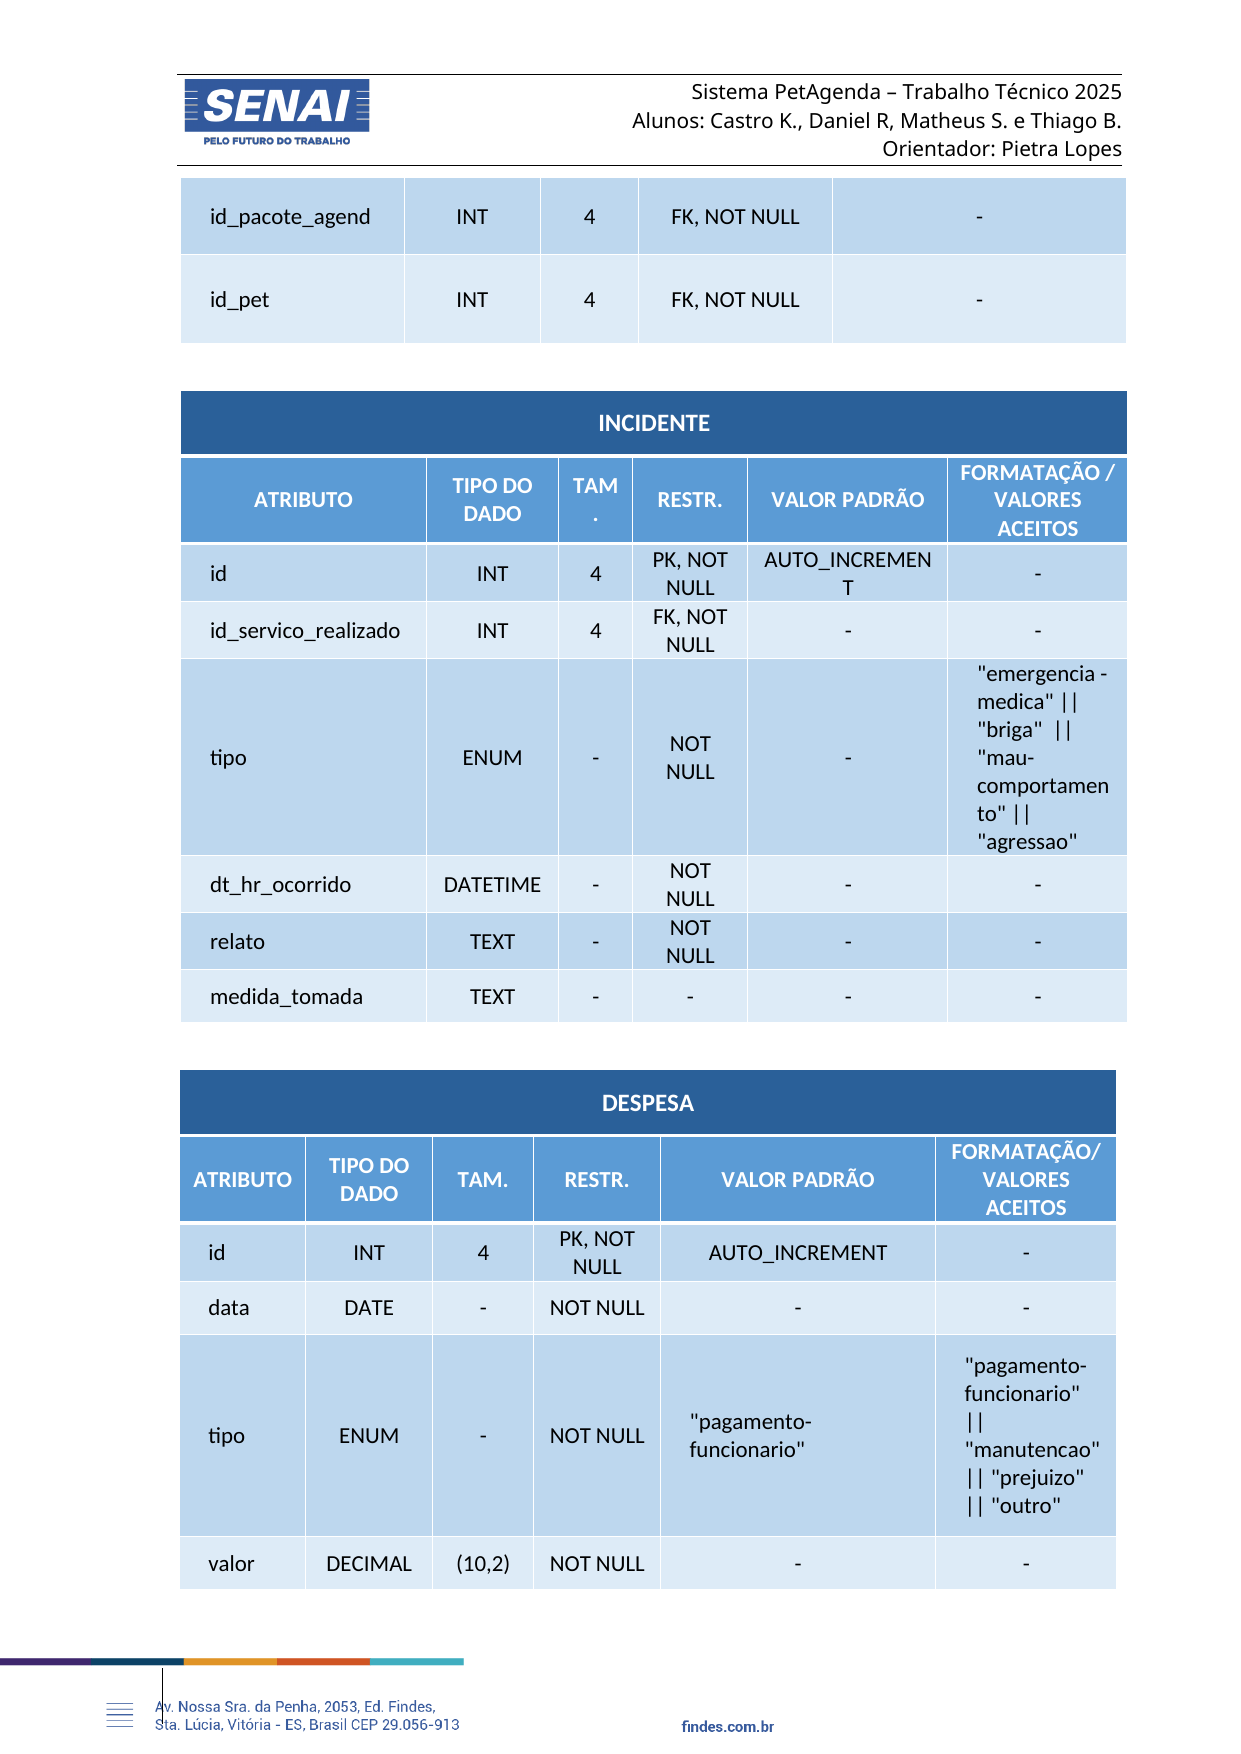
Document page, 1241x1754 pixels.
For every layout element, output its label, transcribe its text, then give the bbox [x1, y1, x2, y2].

table_cell dt_hr_ocorrido [181, 856, 426, 912]
table_cell id_servico_realizado [181, 602, 426, 658]
table_cell id [180, 1225, 305, 1281]
table_cell ENUM [306, 1335, 432, 1536]
table_cell - [948, 545, 1127, 601]
table_cell - [748, 970, 947, 1022]
table_cell AUTO_INCREMENT [748, 545, 947, 601]
table_cell - [748, 856, 947, 912]
table_cell TIPO DO DADO [306, 1137, 432, 1221]
table_cell - [936, 1225, 1116, 1281]
table_cell "pagamento-funcionario" [661, 1335, 935, 1536]
table_cell "pagamento-funcionario" || "manutencao" || "prejuizo" || "outro" [936, 1335, 1116, 1536]
table_cell TAM. [559, 458, 632, 542]
table_cell 4 [541, 178, 638, 254]
table_cell 4 [559, 545, 632, 601]
table_cell PK, NOT NULL [534, 1225, 660, 1281]
table_cell DATETIME [427, 856, 558, 912]
table_cell valor [180, 1537, 305, 1589]
table_cell - [661, 1537, 935, 1589]
table_cell DECIMAL [306, 1537, 432, 1589]
table_cell 4 [541, 255, 638, 343]
table_cell RESTR. [633, 458, 747, 542]
table_cell INT [427, 545, 558, 601]
table_cell relato [181, 913, 426, 969]
table_header INCIDENTE [181, 391, 1127, 454]
table_cell INT [427, 602, 558, 658]
table_cell NOT NULL [534, 1282, 660, 1334]
table_cell - [833, 178, 1126, 254]
table_cell FK, NOT NULL [639, 255, 832, 343]
table_cell 4 [433, 1225, 533, 1281]
picture [11, 1652, 778, 1740]
table_cell PK, NOT NULL [633, 545, 747, 601]
table_cell ENUM [427, 659, 558, 855]
table_cell - [936, 1282, 1116, 1334]
table_cell NOT NULL [633, 856, 747, 912]
table_cell ATRIBUTO [181, 458, 426, 542]
table_cell NOT NULL [534, 1335, 660, 1536]
table_cell DATE [306, 1282, 432, 1334]
table_cell FORMATAÇÃO/VALORES ACEITOS [936, 1137, 1116, 1221]
table_cell - [936, 1537, 1116, 1589]
table_cell RESTR. [534, 1137, 660, 1221]
table_cell - [748, 659, 947, 855]
table_cell data [180, 1282, 305, 1334]
table_cell id_pet [181, 255, 404, 343]
table_cell FK, NOT NULL [633, 602, 747, 658]
table_cell - [748, 913, 947, 969]
table_cell TIPO DO DADO [427, 458, 558, 542]
table_cell - [833, 255, 1126, 343]
table_cell - [559, 856, 632, 912]
table_cell - [948, 970, 1127, 1022]
table_cell - [559, 970, 632, 1022]
table_cell VALOR PADRÃO [661, 1137, 935, 1221]
table_header DESPESA [180, 1070, 1116, 1134]
table_cell INT [306, 1225, 432, 1281]
table_cell FK, NOT NULL [639, 178, 832, 254]
table_cell TEXT [427, 913, 558, 969]
table_cell - [559, 659, 632, 855]
table_cell TAM. [433, 1137, 533, 1221]
table_cell - [948, 602, 1127, 658]
table_cell - [433, 1335, 533, 1536]
table_cell - [748, 602, 947, 658]
table_cell id [181, 545, 426, 601]
table_cell VALOR PADRÃO [748, 458, 947, 542]
table_cell AUTO_INCREMENT [661, 1225, 935, 1281]
table_cell 4 [559, 602, 632, 658]
table_cell (10,2) [433, 1537, 533, 1589]
table_cell ATRIBUTO [180, 1137, 305, 1221]
table_cell NOT NULL [534, 1537, 660, 1589]
table_cell id_pacote_agend [181, 178, 404, 254]
table_cell NOT NULL [633, 659, 747, 855]
table_cell - [633, 970, 747, 1022]
table_cell medida_tomada [181, 970, 426, 1022]
table_cell tipo [181, 659, 426, 855]
table_cell FORMATAÇÃO / VALORES ACEITOS [948, 458, 1127, 542]
table_cell - [948, 913, 1127, 969]
table_cell - [948, 856, 1127, 912]
table_cell tipo [180, 1335, 305, 1536]
table_cell "emergencia -medica" || "briga" || "mau-comportamento" || "agressao" [948, 659, 1127, 855]
table_cell - [661, 1282, 935, 1334]
table_cell - [433, 1282, 533, 1334]
table_cell - [559, 913, 632, 969]
table_cell TEXT [427, 970, 558, 1022]
table_cell INT [405, 255, 540, 343]
table_cell INT [405, 178, 540, 254]
table_cell NOT NULL [633, 913, 747, 969]
